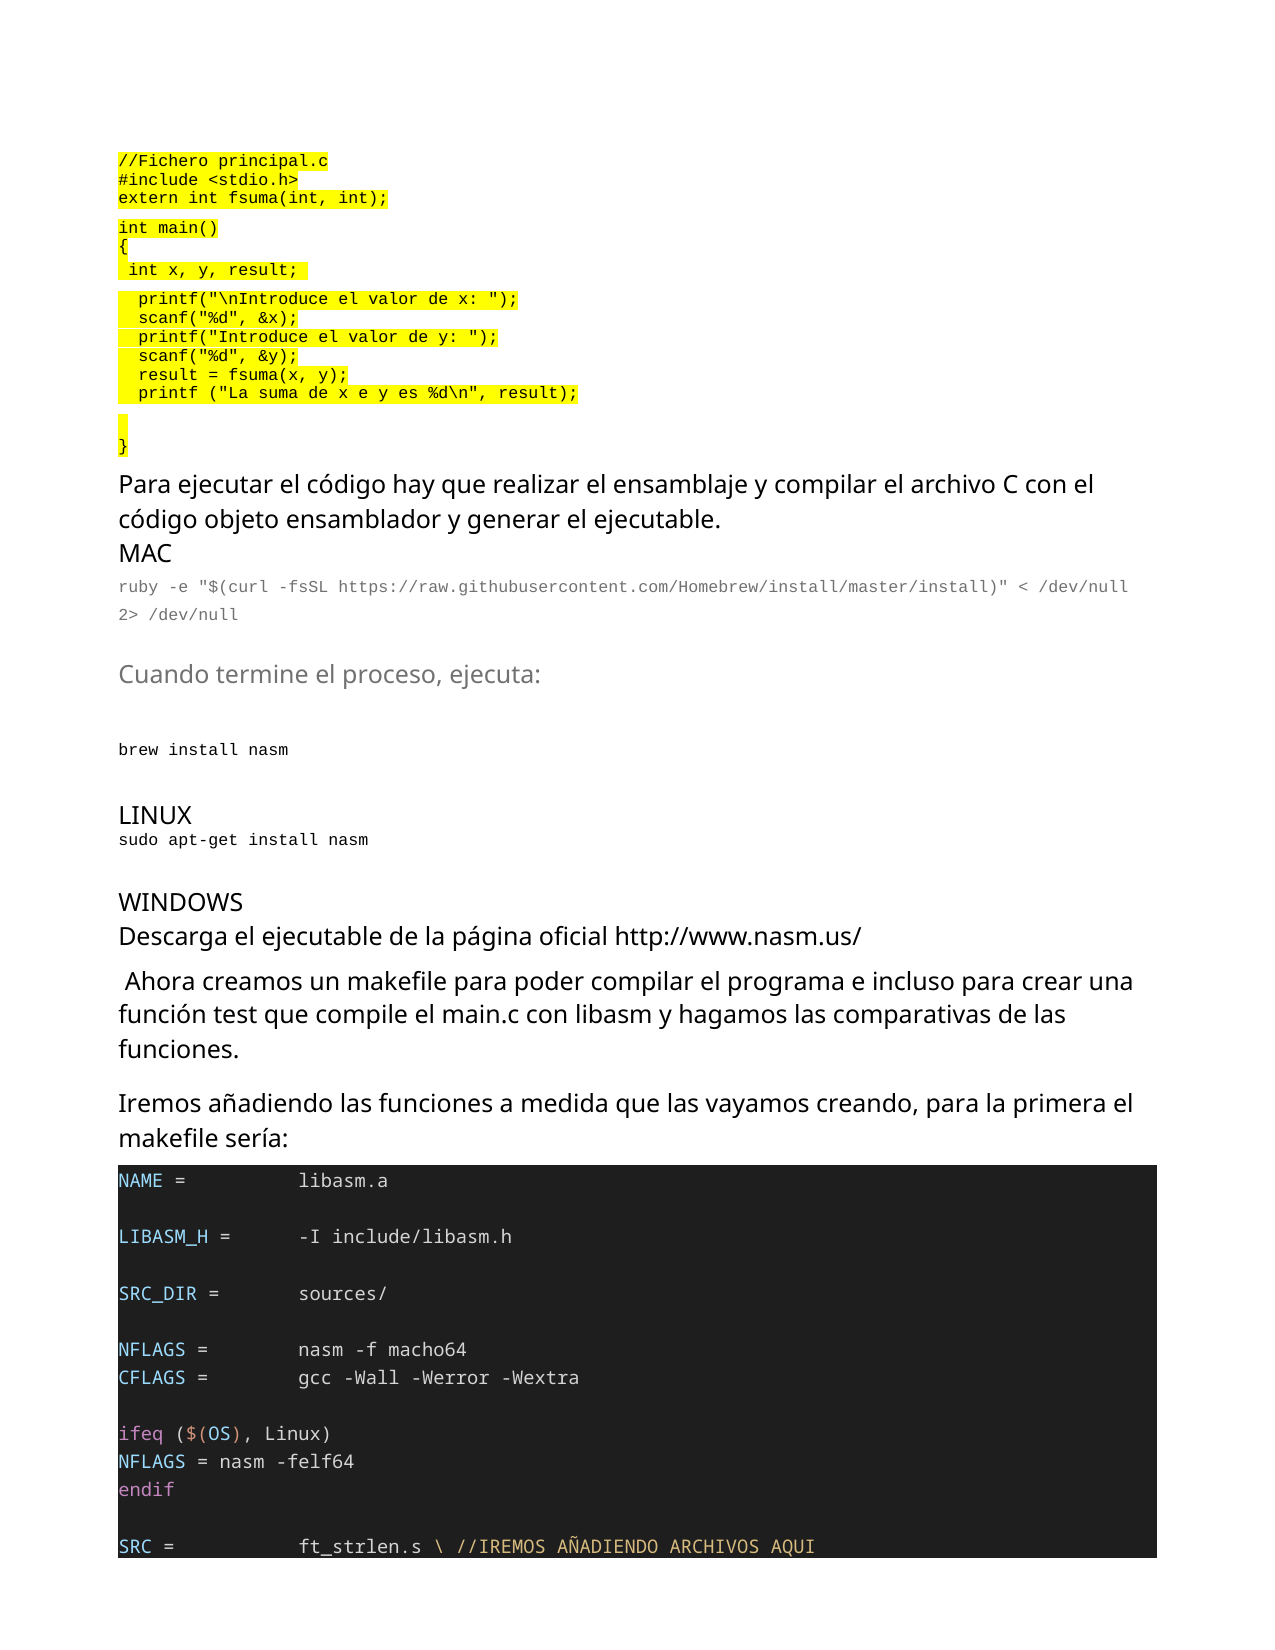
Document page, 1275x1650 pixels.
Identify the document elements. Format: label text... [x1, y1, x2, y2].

text extern int fsuma(int, int); [118, 190, 1157, 209]
text printf("Introduce el valor de y: "); [118, 328, 1157, 347]
text ruby -e "$(curl -fsSL https://raw.githubusercontent.com/Homebrew/install/master/install)" < /dev/null 2> /dev/null [118, 569, 1157, 626]
text LINUX [118, 798, 1157, 832]
text NFLAGS = nasm -felf64 [118, 1446, 1157, 1474]
text result = fsuma(x, y); [118, 366, 1157, 385]
text WINDOWS [118, 884, 1157, 919]
text LIBASM_H = -I include/libasm.h [118, 1221, 1157, 1249]
text } [118, 414, 1157, 457]
text SRC = ft_strlen.s \ //IREMOS AÑADIENDO ARCHIVOS AQUI [118, 1530, 1157, 1558]
text CFLAGS = gcc -Wall -Werror -Wextra [118, 1362, 1157, 1390]
text #include <stdio.h> [118, 171, 1157, 190]
text Para ejecutar el código hay que realizar el ensamblaje y compilar el archivo C con el código objeto ensamblador y generar el ejecutable. [118, 467, 1157, 535]
text printf ("La suma de x e y es %d\n", result); [118, 385, 1157, 404]
text sudo apt-get install nasm [118, 832, 1157, 851]
text Ahora creamos un makefile para poder compilar el programa e incluso para crear una función test que compile el main.c con libasm y hagamos las comparativas de las funciones. [118, 963, 1157, 1065]
text NFLAGS = nasm -f macho64 [118, 1333, 1157, 1362]
text MAC [118, 535, 1157, 569]
text Descarga el ejecutable de la página oficial http://www.nasm.us/ [118, 919, 1157, 953]
text printf("\nIntroduce el valor de x: "); [118, 291, 1157, 310]
text Iremos añadiendo las funciones a medida que las vayamos creando, para la primera el makefile sería: [118, 1086, 1157, 1154]
text SRC_DIR = sources/ [118, 1277, 1157, 1305]
text Cuando termine el proceso, ejecuta: [118, 657, 1157, 691]
text scanf("%d", &y); [118, 347, 1157, 366]
text scanf("%d", &x); [118, 310, 1157, 328]
text int main() {int x, y, result; [118, 219, 1157, 280]
text //Fichero principal.c [118, 152, 1157, 171]
text NAME = libasm.a [118, 1165, 1157, 1193]
text endif [118, 1474, 1157, 1502]
text ifeq ($(OS), Linux) [118, 1418, 1157, 1446]
text brew install nasm [118, 741, 1157, 760]
